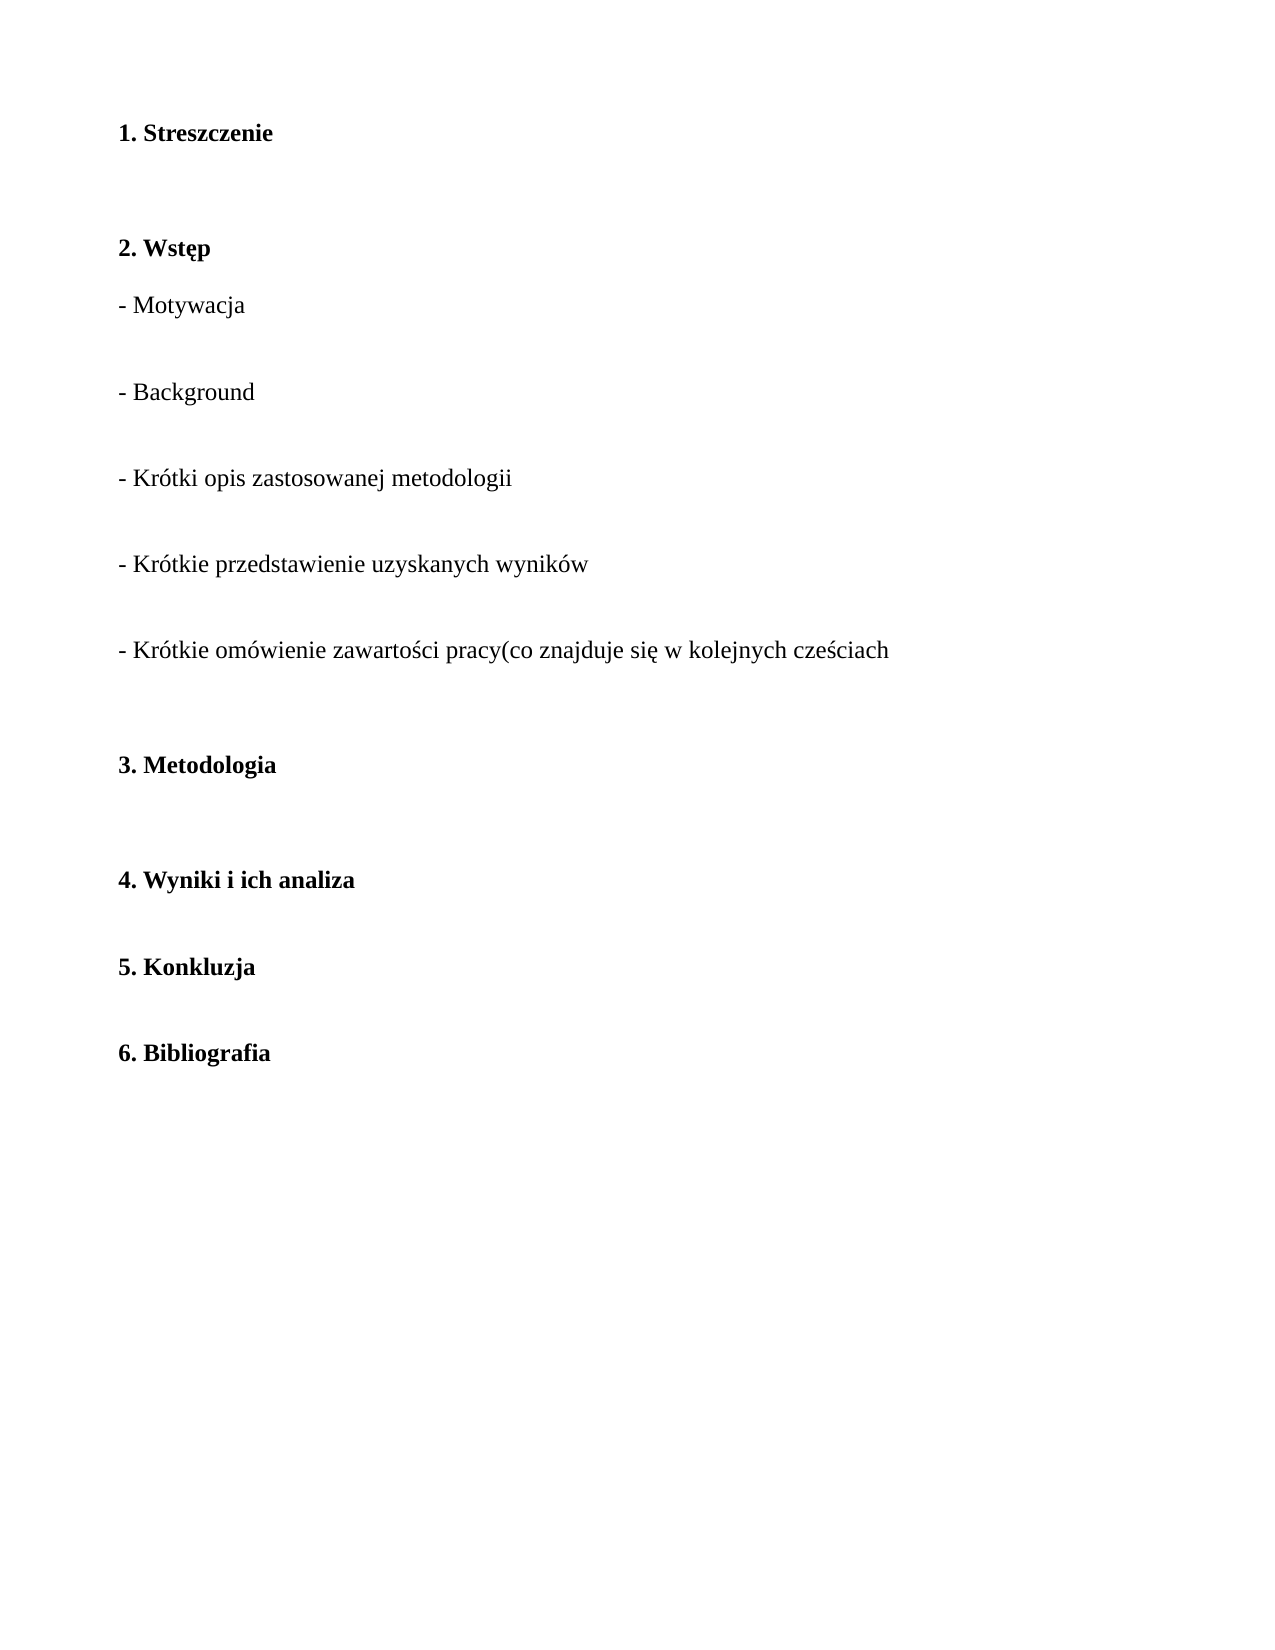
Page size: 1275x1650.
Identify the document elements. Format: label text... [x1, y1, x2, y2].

text 4. Wyniki i ich analiza [118, 866, 1157, 894]
text 6. Bibliografia [118, 1038, 1157, 1067]
text 5. Konkluzja [118, 952, 1157, 981]
text - Krótki opis zastosowanej metodologii [118, 463, 1157, 492]
text - Motywacja [118, 291, 1157, 319]
text 2. Wstęp [118, 233, 1157, 262]
text - Krótkie omówienie zawartości pracy(co znajduje się w kolejnych cześciach [118, 636, 1157, 664]
text - Krótkie przedstawienie uzyskanych wyników [118, 549, 1157, 578]
text - Background [118, 377, 1157, 406]
text 3. Metodologia [118, 751, 1157, 779]
text 1. Streszczenie [118, 118, 1157, 147]
